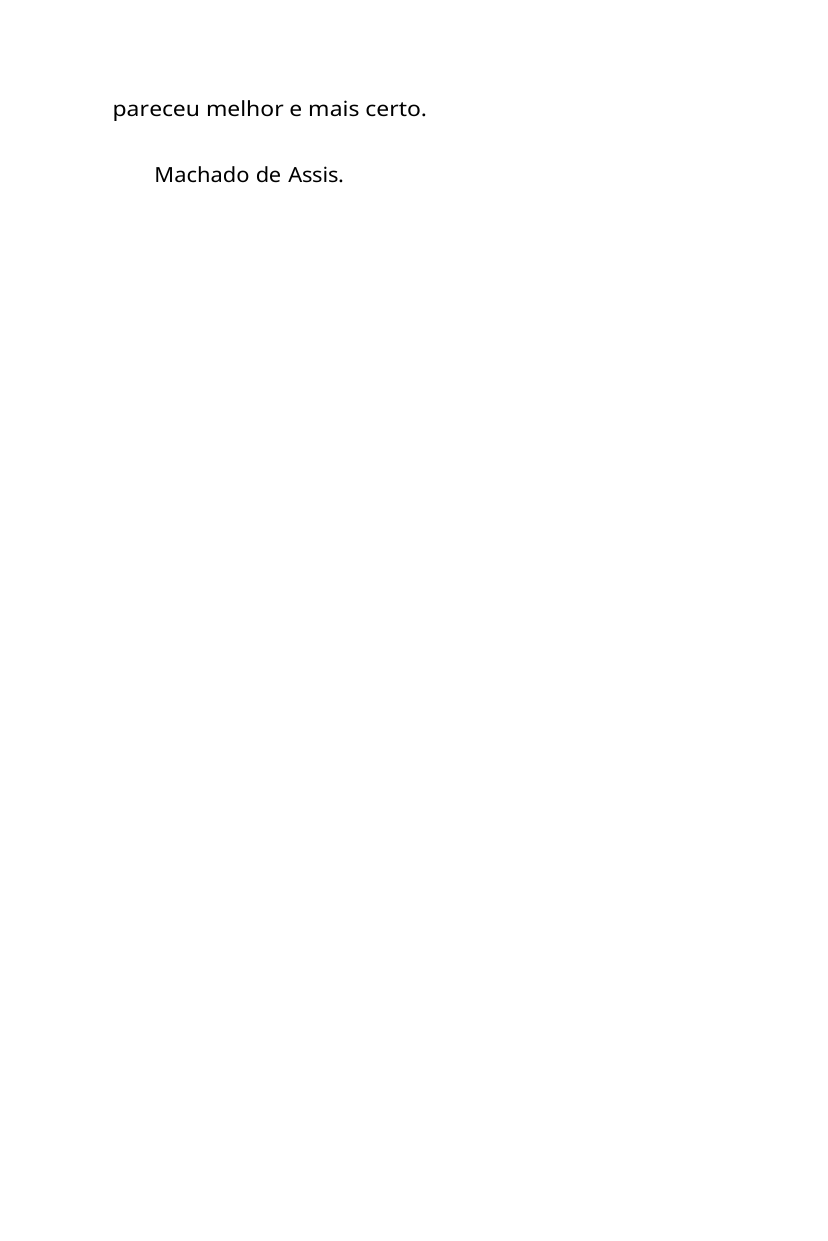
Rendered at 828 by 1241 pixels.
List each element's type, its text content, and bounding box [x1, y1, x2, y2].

text pareceu melhor e mais certo. [112, 94, 743, 122]
text Machado de Assis. [154, 160, 787, 188]
